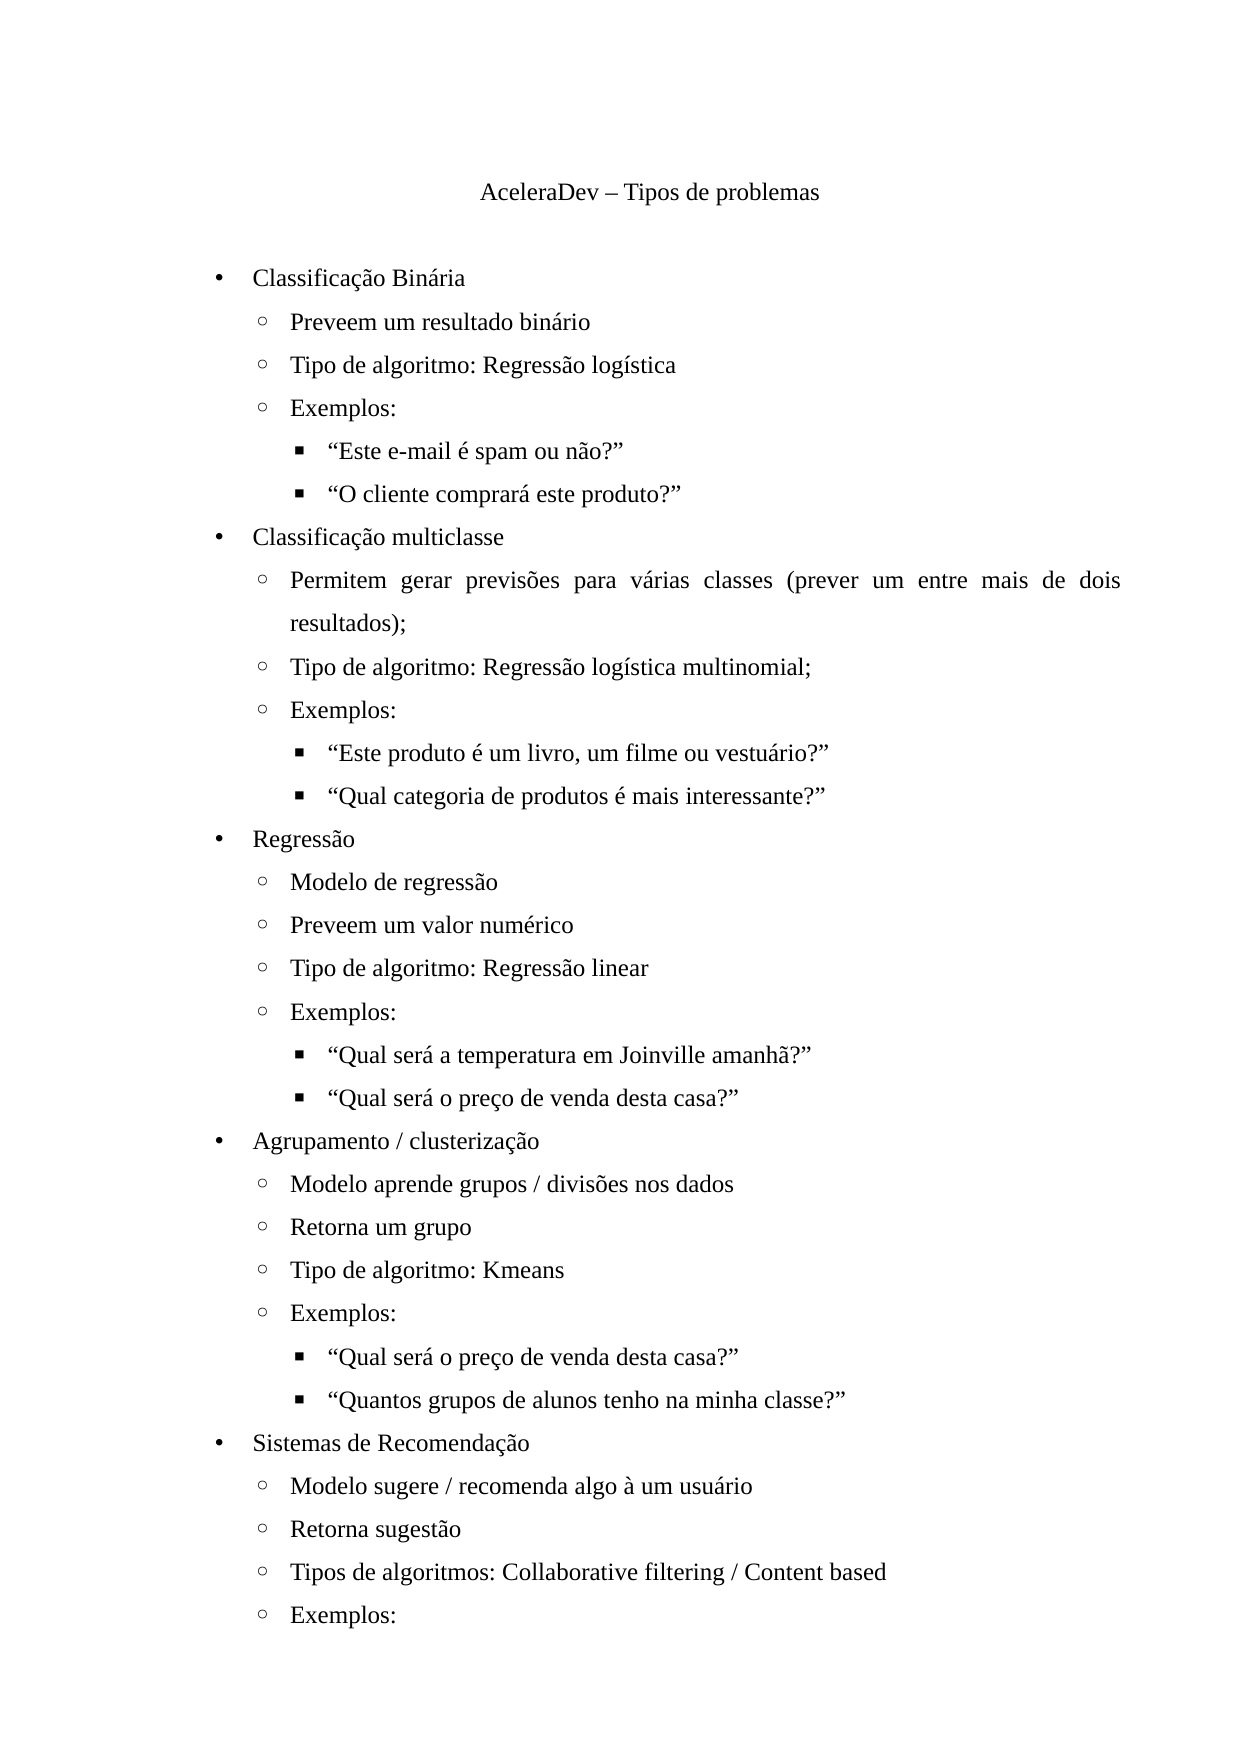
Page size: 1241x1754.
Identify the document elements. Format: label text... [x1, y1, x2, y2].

list “O cliente comprará este produto?” [290, 479, 1122, 508]
list Sistemas de Recomendação [215, 1428, 1122, 1457]
list “Qual categoria de produtos é mais interessante?” [290, 781, 1122, 810]
list “Qual será o preço de venda desta casa?” [290, 1083, 1122, 1112]
list Modelo aprende grupos / divisões nos dados [252, 1169, 1122, 1198]
list Preveem um valor numérico [252, 910, 1122, 939]
list Tipo de algoritmo: Regressão linear [252, 953, 1122, 982]
list “Este e-mail é spam ou não?” [290, 436, 1122, 465]
list Retorna sugestão [252, 1514, 1122, 1543]
list “Quantos grupos de alunos tenho na minha classe?” [290, 1385, 1122, 1413]
list Retorna um grupo [252, 1212, 1122, 1241]
list Tipo de algoritmo: Kmeans [252, 1255, 1122, 1284]
list Exemplos: [252, 393, 1122, 422]
list Exemplos: [252, 997, 1122, 1025]
list Modelo sugere / recomenda algo à um usuário [252, 1471, 1122, 1500]
list Classificação Binária [215, 263, 1122, 292]
list Agrupamento / clusterização [215, 1126, 1122, 1155]
list Classificação multiclasse [215, 522, 1122, 551]
list “Qual será a temperatura em Joinville amanhã?” [290, 1040, 1122, 1068]
list Modelo de regressão [252, 867, 1122, 896]
list “Qual será o preço de venda desta casa?” [290, 1342, 1122, 1370]
list Permitem gerar previsões para várias classes (prever um entre mais de dois resultados); [252, 565, 1122, 637]
list Exemplos: [252, 1600, 1122, 1629]
list Tipos de algoritmos: Collaborative filtering / Content based [252, 1557, 1122, 1586]
text AceleraDev – Tipos de problemas [177, 177, 1122, 206]
list Tipo de algoritmo: Regressão logística multinomial; [252, 652, 1122, 680]
list Exemplos: [252, 695, 1122, 723]
list Exemplos: [252, 1298, 1122, 1327]
list Tipo de algoritmo: Regressão logística [252, 350, 1122, 378]
list Regressão [215, 824, 1122, 853]
list “Este produto é um livro, um filme ou vestuário?” [290, 738, 1122, 767]
list Preveem um resultado binário [252, 307, 1122, 335]
